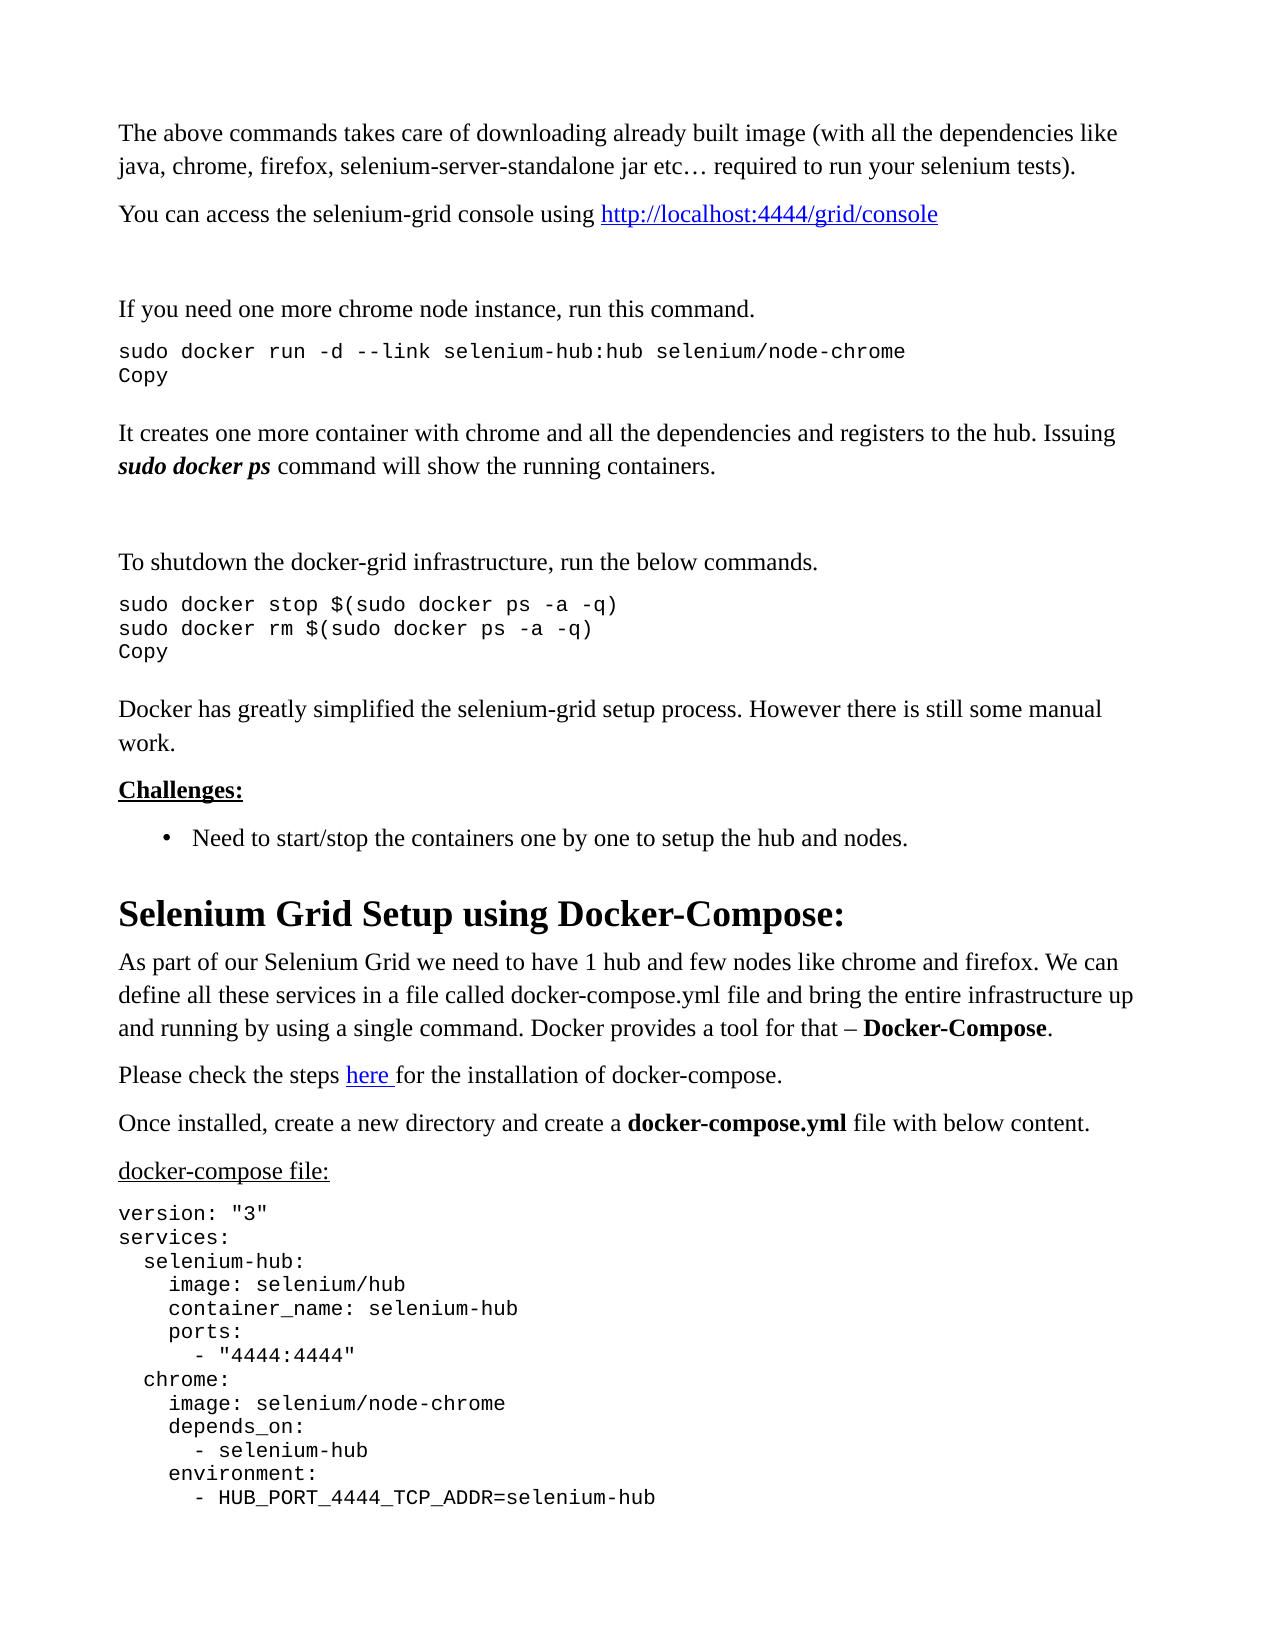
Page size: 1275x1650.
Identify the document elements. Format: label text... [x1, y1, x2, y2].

text version: "3" [118, 1203, 1157, 1227]
subtitle Selenium Grid Setup using Docker-Compose: [118, 891, 1157, 934]
text To shutdown the docker-grid infrastructure, run the below commands. [118, 547, 1157, 575]
text sudo docker rm $(sudo docker ps -a -q) [118, 618, 1157, 641]
list Need to start/stop the containers one by one to setup the hub and nodes. [162, 823, 1157, 852]
text chrome: [118, 1369, 1157, 1392]
text - "4444:4444" [118, 1345, 1157, 1369]
text As part of our Selenium Grid we need to have 1 hub and few nodes like chrome and firefox. We can define all these services in a file called docker-compose.yml file and bring the entire infrastructure up and running by using a single command. Docker provides a tool for that – Docker-Compose. [118, 947, 1157, 1042]
text If you need one more chrome node instance, run this command. [118, 294, 1157, 323]
text Please check the steps here for the installation of docker-compose. [118, 1061, 1157, 1089]
text ports: [118, 1322, 1157, 1345]
text Challenges: [118, 775, 1157, 804]
text services: [118, 1227, 1157, 1251]
text Once installed, create a new directory and create a docker-compose.yml file with below content. [118, 1108, 1157, 1137]
text selenium-hub: [118, 1251, 1157, 1274]
text It creates one more container with chrome and all the dependencies and registers to the hub. Issuing sudo docker ps command will show the running containers. [118, 418, 1157, 480]
text Docker has greatly simplified the selenium-grid setup process. However there is still some manual work. [118, 694, 1157, 756]
text Copy [118, 365, 1157, 389]
text The above commands takes care of downloading already built image (with all the dependencies like java, chrome, firefox, selenium-server-standalone jar etc… required to run your selenium tests). [118, 118, 1157, 180]
text sudo docker run -d --link selenium-hub:hub selenium/node-chrome [118, 342, 1157, 365]
text image: selenium/hub [118, 1274, 1157, 1298]
text environment: [118, 1463, 1157, 1487]
text Copy [118, 641, 1157, 665]
text You can access the selenium-grid console using http://localhost:4444/grid/console [118, 199, 1157, 227]
text depends_on: [118, 1416, 1157, 1440]
text - selenium-hub [118, 1440, 1157, 1463]
text image: selenium/node-chrome [118, 1392, 1157, 1416]
text - HUB_PORT_4444_TCP_ADDR=selenium-hub [118, 1487, 1157, 1511]
text container_name: selenium-hub [118, 1298, 1157, 1322]
text docker-compose file: [118, 1156, 1157, 1184]
text sudo docker stop $(sudo docker ps -a -q) [118, 594, 1157, 618]
